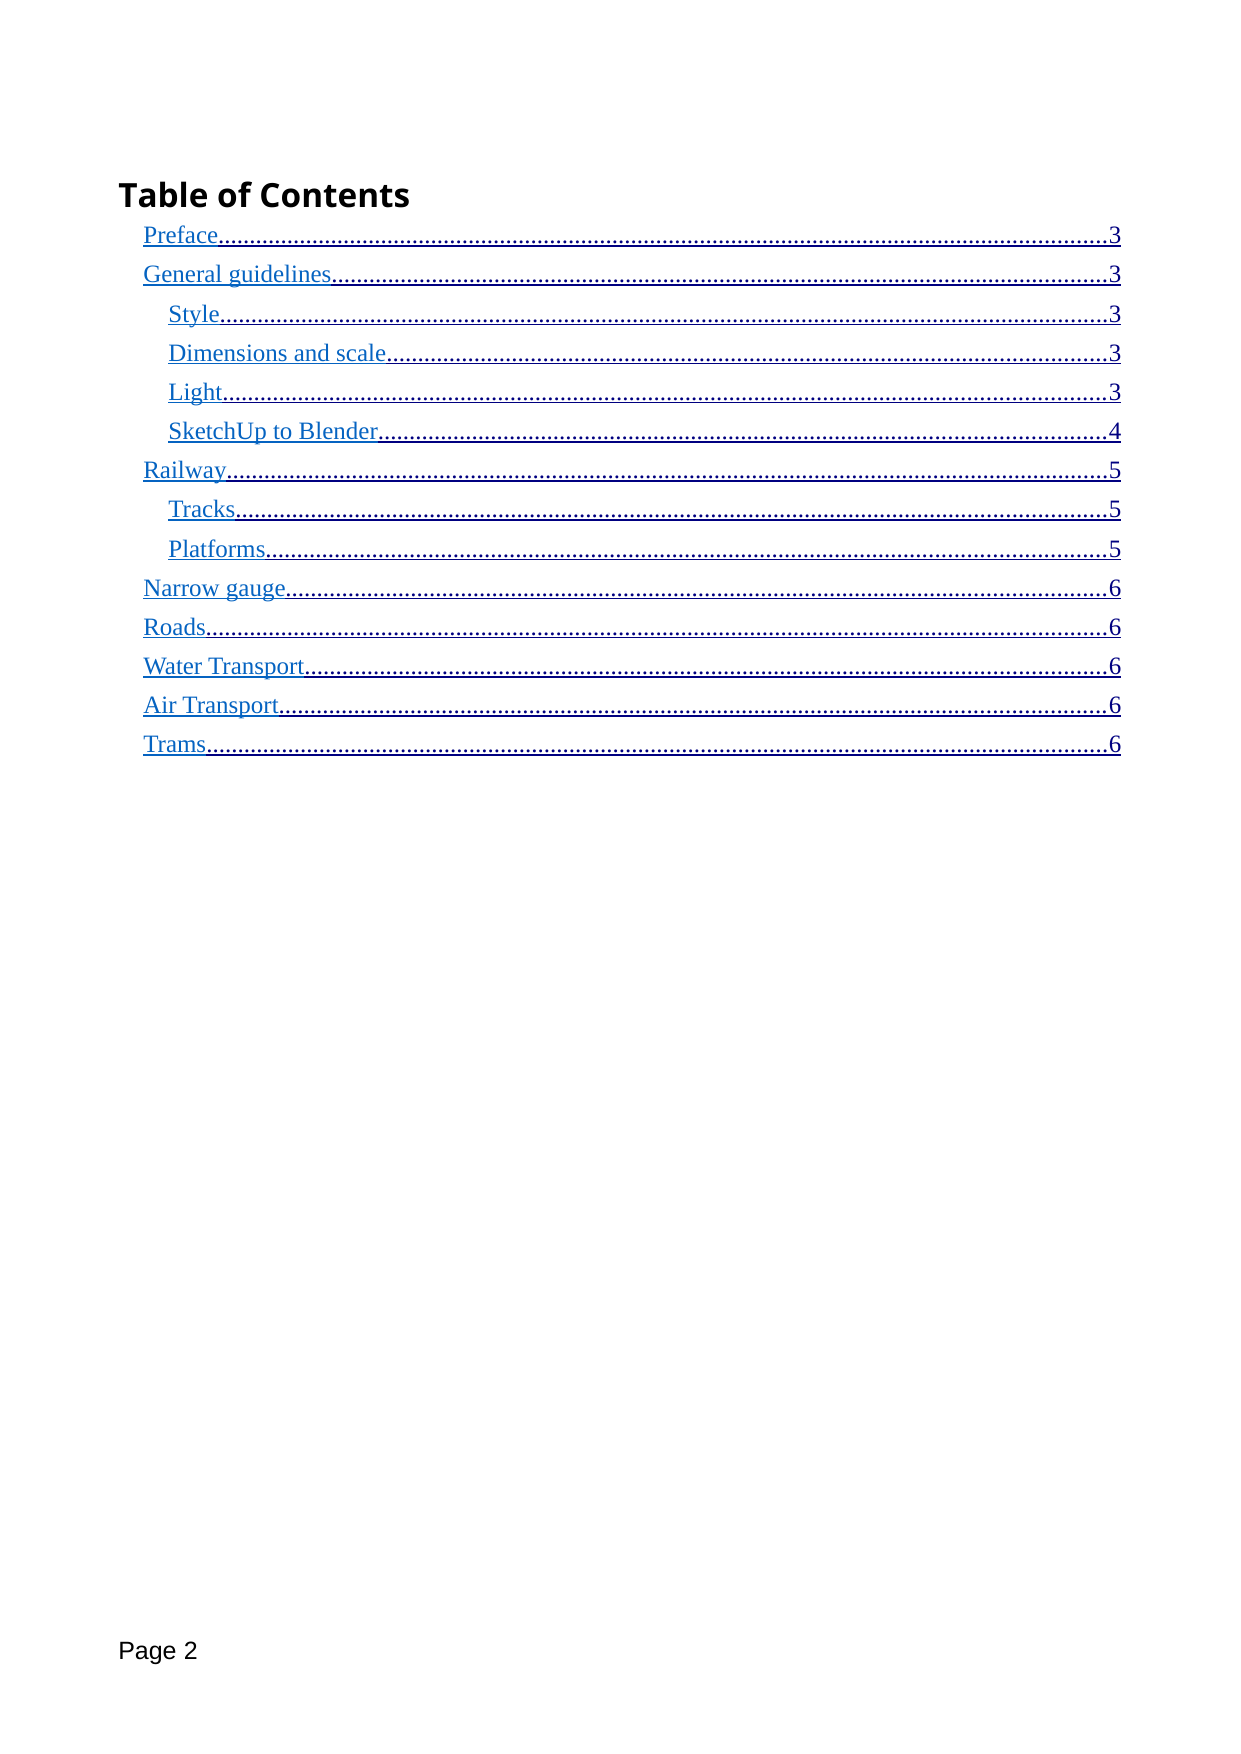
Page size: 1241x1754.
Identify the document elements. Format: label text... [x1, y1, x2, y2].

text Narrow gauge 6 [143, 573, 1122, 602]
text General guidelines 3 [143, 259, 1122, 288]
text Platforms 5 [168, 534, 1122, 562]
text Roads 6 [143, 612, 1122, 641]
text Water Transport 6 [143, 651, 1122, 680]
text Air Transport 6 [143, 690, 1122, 719]
text Table of Contents [118, 172, 1122, 217]
text Trams 6 [143, 729, 1122, 758]
text Light 3 [168, 377, 1122, 406]
text Style 3 [168, 299, 1122, 327]
text Railway 5 [143, 455, 1122, 484]
text SketchUp to Blender 4 [168, 416, 1122, 445]
text Tracks 5 [168, 494, 1122, 523]
text Preface 3 [143, 220, 1122, 249]
text Dimensions and scale 3 [168, 338, 1122, 367]
